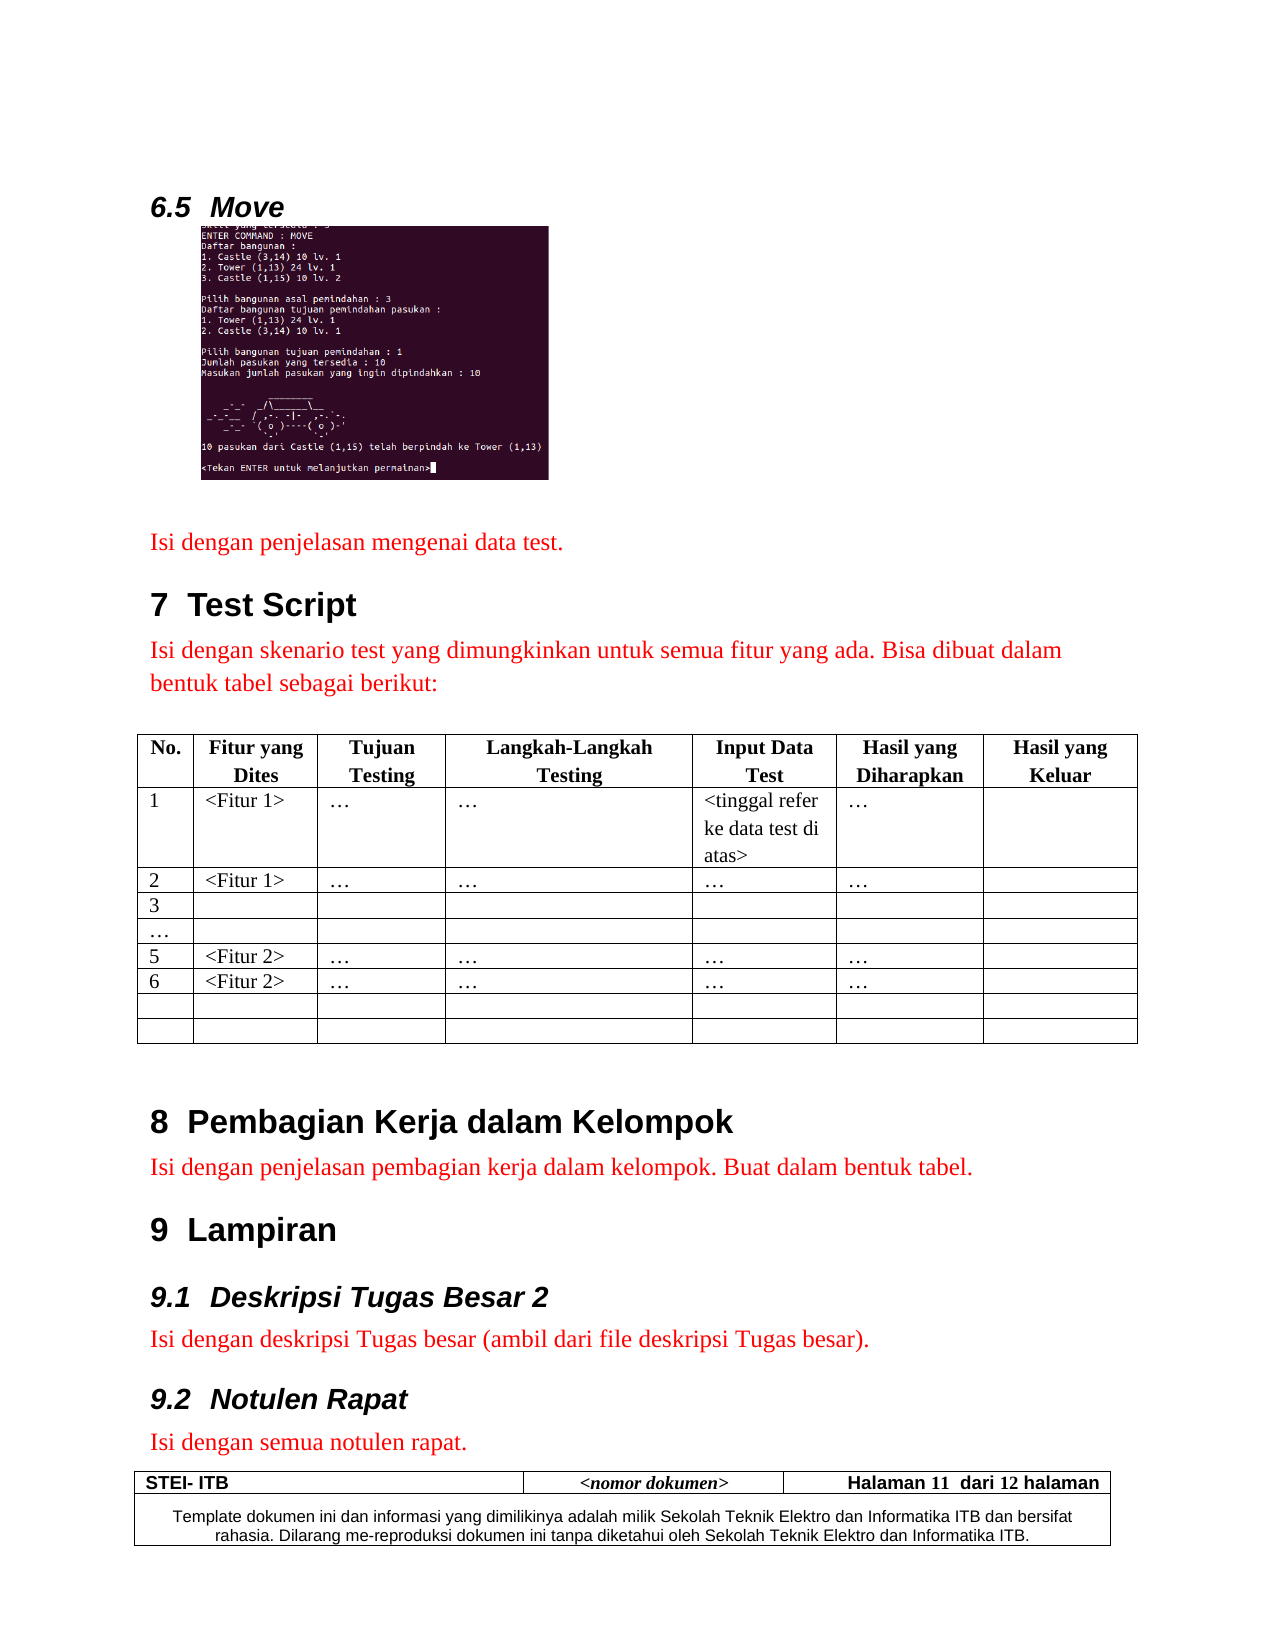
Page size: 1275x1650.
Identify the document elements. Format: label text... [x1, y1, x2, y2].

subtitle Test Script [150, 585, 1125, 623]
table_cell … [837, 788, 983, 867]
table_cell [984, 994, 1137, 1018]
table_cell [318, 893, 445, 917]
table_cell [446, 893, 692, 917]
table_cell [318, 994, 445, 1018]
text Isi dengan skenario test yang dimungkinkan untuk semua fitur yang ada. Bisa dibuat dalam bentuk tabel sebagai berikut: [150, 635, 1125, 697]
table_cell … [837, 868, 983, 892]
table_cell <Fitur 2> [194, 969, 317, 993]
table_header No. [138, 735, 193, 787]
table_cell <Fitur 1> [194, 868, 317, 892]
table_cell … [318, 944, 445, 968]
table_cell [837, 994, 983, 1018]
table_cell [693, 994, 836, 1018]
text Isi dengan penjelasan pembagian kerja dalam kelompok. Buat dalam bentuk tabel. [150, 1152, 1125, 1181]
table_header Tujuan Testing [318, 735, 445, 787]
picture [201, 226, 279, 480]
table_cell … [446, 944, 692, 968]
table_cell [138, 1019, 193, 1043]
table_cell … [446, 969, 692, 993]
table_cell [984, 944, 1137, 968]
subtitle Lampiran [150, 1210, 1125, 1249]
table_cell 6 [138, 969, 193, 993]
table_cell 1 [138, 788, 193, 867]
table_cell … [693, 969, 836, 993]
table_cell <Fitur 1> [194, 788, 317, 867]
table_cell [194, 893, 317, 917]
table_cell … [318, 868, 445, 892]
table_cell [837, 919, 983, 942]
table_cell [693, 919, 836, 942]
subtitle Move [150, 204, 1125, 221]
table_cell [984, 919, 1137, 942]
table_cell [693, 1019, 836, 1043]
text Isi dengan semua notulen rapat. [150, 1427, 1125, 1456]
table_cell [194, 919, 317, 942]
subtitle Notulen Rapat [150, 1382, 1125, 1416]
table_cell [984, 788, 1137, 867]
table_cell <Fitur 2> [194, 944, 317, 968]
table_cell [837, 1019, 983, 1043]
table_cell … [138, 919, 193, 942]
table_cell … [446, 868, 692, 892]
table_cell [194, 1019, 317, 1043]
text Isi dengan deskripsi Tugas besar (ambil dari file deskripsi Tugas besar). [150, 1324, 1125, 1353]
table_cell <tinggal refer ke data test di atas> [693, 788, 836, 867]
table_header Hasil yang Diharapkan [837, 735, 983, 787]
table_cell … [837, 944, 983, 968]
table_cell … [318, 788, 445, 867]
subtitle Deskripsi Tugas Besar 2 [150, 1279, 1125, 1313]
table_cell [984, 969, 1137, 993]
table_cell [693, 893, 836, 917]
table_cell … [446, 788, 692, 867]
table_header Langkah-Langkah Testing [446, 735, 692, 787]
table_cell [446, 919, 692, 942]
table_header Fitur yang Dites [194, 735, 317, 787]
table_cell [446, 1019, 692, 1043]
table_header Input Data Test [693, 735, 836, 787]
table_cell … [693, 944, 836, 968]
table_cell 2 [138, 868, 193, 892]
table_cell … [837, 969, 983, 993]
table_cell [446, 994, 692, 1018]
subtitle Pembagian Kerja dalam Kelompok [150, 1102, 1125, 1140]
table_cell … [693, 868, 836, 892]
table_header Hasil yang Keluar [984, 735, 1137, 787]
table_cell 3 [138, 893, 193, 917]
table_cell [984, 868, 1137, 892]
table_cell [318, 1019, 445, 1043]
table_cell [984, 893, 1137, 917]
table_cell [984, 1019, 1137, 1043]
table_cell [837, 893, 983, 917]
table_cell [138, 994, 193, 1018]
table_cell … [318, 969, 445, 993]
table_cell 5 [138, 944, 193, 968]
table_cell [194, 994, 317, 1018]
text Isi dengan penjelasan mengenai data test. [150, 527, 1125, 555]
table_cell [318, 919, 445, 942]
